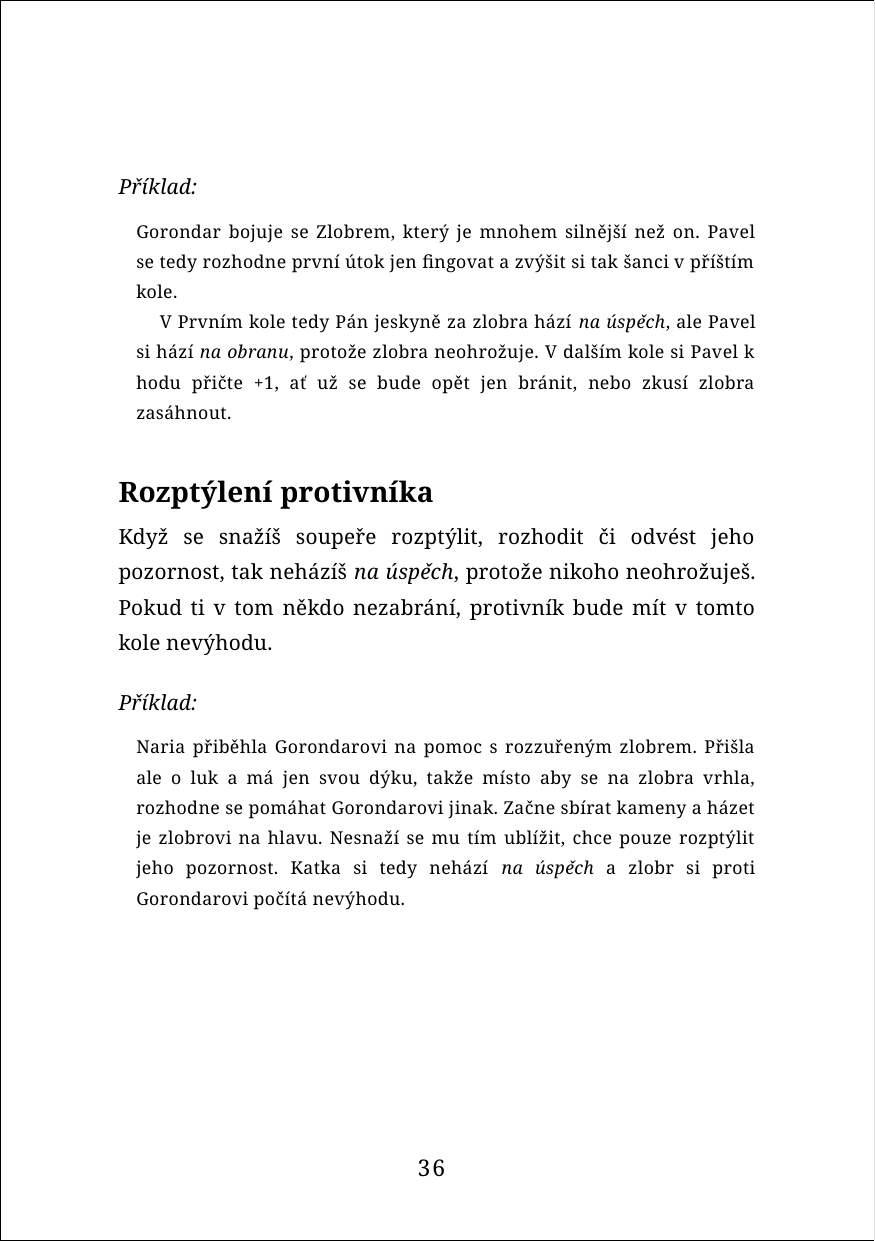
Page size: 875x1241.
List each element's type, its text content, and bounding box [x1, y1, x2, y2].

text Naria přiběhla Gorondarovi na pomoc s rozzuřeným zlobrem. Přišla ale o luk a má jen svou dýku, takže místo aby se na zlobra vrhla, rozhodne se pomáhat Gorondarovi jinak. Začne sbírat kameny a házet je zlobrovi na hlavu. Nesnaží se mu tím ublížit, chce pouze rozptýlit jeho pozornost. Katka si tedy nehází na úspěch a zlobr si proti Gorondarovi počítá nevýhodu. [136, 735, 756, 910]
text Příklad: [118, 688, 756, 716]
subtitle Rozptýlení protivníka [118, 472, 756, 510]
text Když se snažíš soupeře rozptýlit, rozhodit či odvést jeho pozornost, tak neházíš na úspěch, protože nikoho neohrožuješ. Pokud ti v tom někdo nezabrání, protivník bude mít v tomto kole nevýhodu. [118, 522, 756, 657]
text Gorondar bojuje se Zlobrem, který je mnohem silnější než on. Pavel se tedy rozhodne první útok jen fingovat a zvýšit si tak šanci v příštím kole. V Prvním kole tedy Pán jeskyně za zlobra hází na úspěch, ale Pavel si hází na obranu, protože zlobra neohrožuje. V dalším kole si Pavel k hodu přičte +1, ať už se bude opět jen bránit, nebo zkusí zlobra zasáhnout. [136, 219, 756, 424]
text Příklad: [118, 172, 756, 200]
